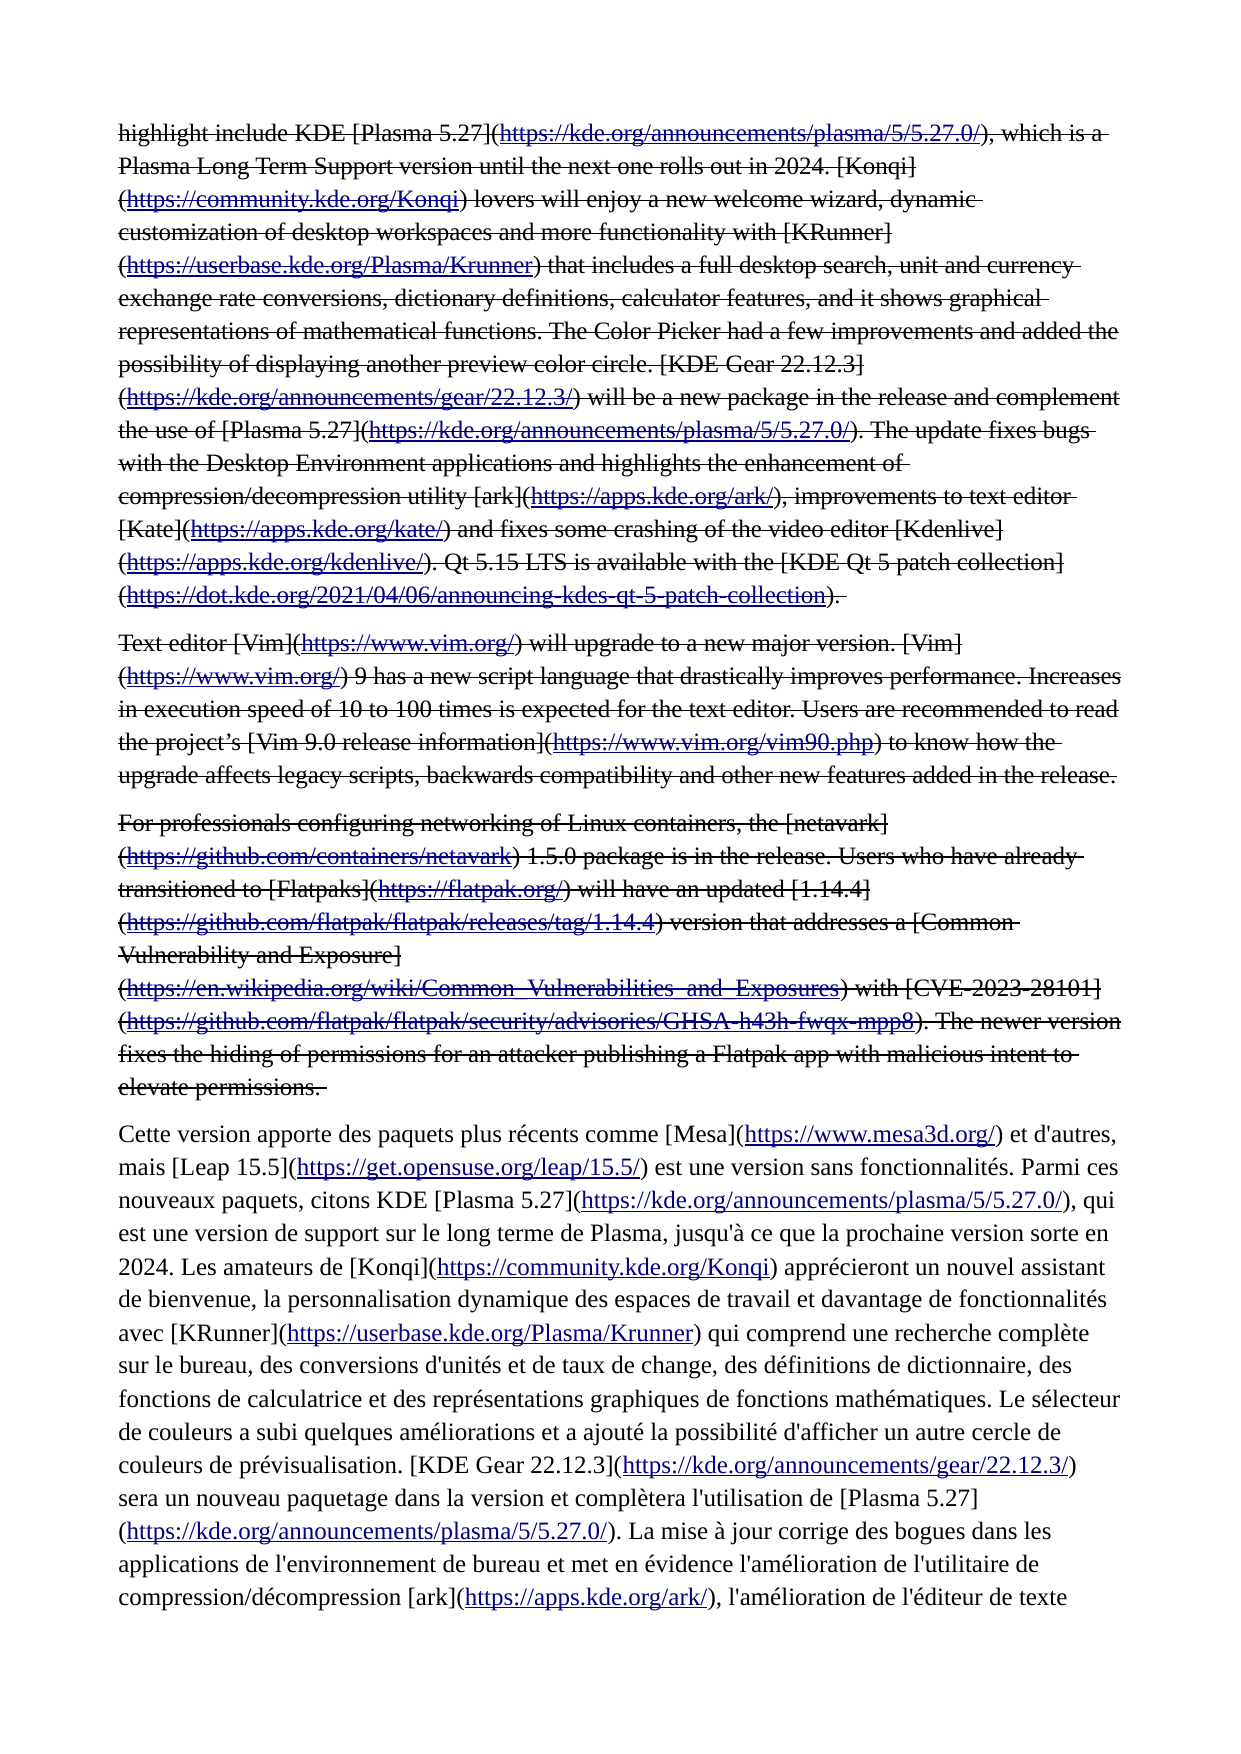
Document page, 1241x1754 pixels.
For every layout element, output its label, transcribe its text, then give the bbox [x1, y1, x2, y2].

text highlight include KDE [Plasma 5.27](https://kde.org/announcements/plasma/5/5.27.0/), which is a Plasma Long Term Support version until the next one rolls out in 2024. [Konqi](https://community.kde.org/Konqi) lovers will enjoy a new welcome wizard, dynamic customization of desktop workspaces and more functionality with [KRunner](https://userbase.kde.org/Plasma/Krunner) that includes a full desktop search, unit and currency exchange rate conversions, dictionary definitions, calculator features, and it shows graphical representations of mathematical functions. The Color Picker had a few improvements and added the possibility of displaying another preview color circle. [KDE Gear 22.12.3](https://kde.org/announcements/gear/22.12.3/) will be a new package in the release and complement the use of [Plasma 5.27](https://kde.org/announcements/plasma/5/5.27.0/). The update fixes bugs with the Desktop Environment applications and highlights the enhancement of compression/decompression utility [ark](https://apps.kde.org/ark/), improvements to text editor [Kate](https://apps.kde.org/kate/) and fixes some crashing of the video editor [Kdenlive](https://apps.kde.org/kdenlive/). Qt 5.15 LTS is available with the [KDE Qt 5 patch collection](https://dot.kde.org/2021/04/06/announcing-kdes-qt-5-patch-collection). [118, 118, 1122, 609]
text Cette version apporte des paquets plus récents comme [Mesa](https://www.mesa3d.org/) et d'autres, mais [Leap 15.5](https://get.opensuse.org/leap/15.5/) est une version sans fonctionnalités. Parmi ces nouveaux paquets, citons KDE [Plasma 5.27](https://kde.org/announcements/plasma/5/5.27.0/), qui est une version de support sur le long terme de Plasma, jusqu'à ce que la prochaine version sorte en 2024. Les amateurs de [Konqi](https://community.kde.org/Konqi) apprécieront un nouvel assistant de bienvenue, la personnalisation dynamique des espaces de travail et davantage de fonctionnalités avec [KRunner](https://userbase.kde.org/Plasma/Krunner) qui comprend une recherche complète sur le bureau, des conversions d'unités et de taux de change, des définitions de dictionnaire, des fonctions de calculatrice et des représentations graphiques de fonctions mathématiques. Le sélecteur de couleurs a subi quelques améliorations et a ajouté la possibilité d'afficher un autre cercle de couleurs de prévisualisation. [KDE Gear 22.12.3](https://kde.org/announcements/gear/22.12.3/) sera un nouveau paquetage dans la version et complètera l'utilisation de [Plasma 5.27](https://kde.org/announcements/plasma/5/5.27.0/). La mise à jour corrige des bogues dans les applications de l'environnement de bureau et met en évidence l'amélioration de l'utilitaire de compression/décompression [ark](https://apps.kde.org/ark/), l'amélioration de l'éditeur de texte [118, 1119, 1122, 1611]
text Text editor [Vim](https://www.vim.org/) will upgrade to a new major version. [Vim](https://www.vim.org/) 9 has a new script language that drastically improves performance. Increases in execution speed of 10 to 100 times is expected for the text editor. Users are recommended to read the project’s [Vim 9.0 release information](https://www.vim.org/vim90.php) to know how the upgrade affects legacy scripts, backwards compatibility and other new features added in the release. [118, 628, 1122, 789]
text For professionals configuring networking of Linux containers, the [netavark](https://github.com/containers/netavark) 1.5.0 package is in the release. Users who have already transitioned to [Flatpaks](https://flatpak.org/) will have an updated [1.14.4](https://github.com/flatpak/flatpak/releases/tag/1.14.4) version that addresses a [Common Vulnerability and Exposure](https://en.wikipedia.org/wiki/Common_Vulnerabilities_and_Exposures) with [CVE-2023-28101](https://github.com/flatpak/flatpak/security/advisories/GHSA-h43h-fwqx-mpp8). The newer version fixes the hiding of permissions for an attacker publishing a Flatpak app with malicious intent to elevate permissions. [118, 808, 1122, 1101]
